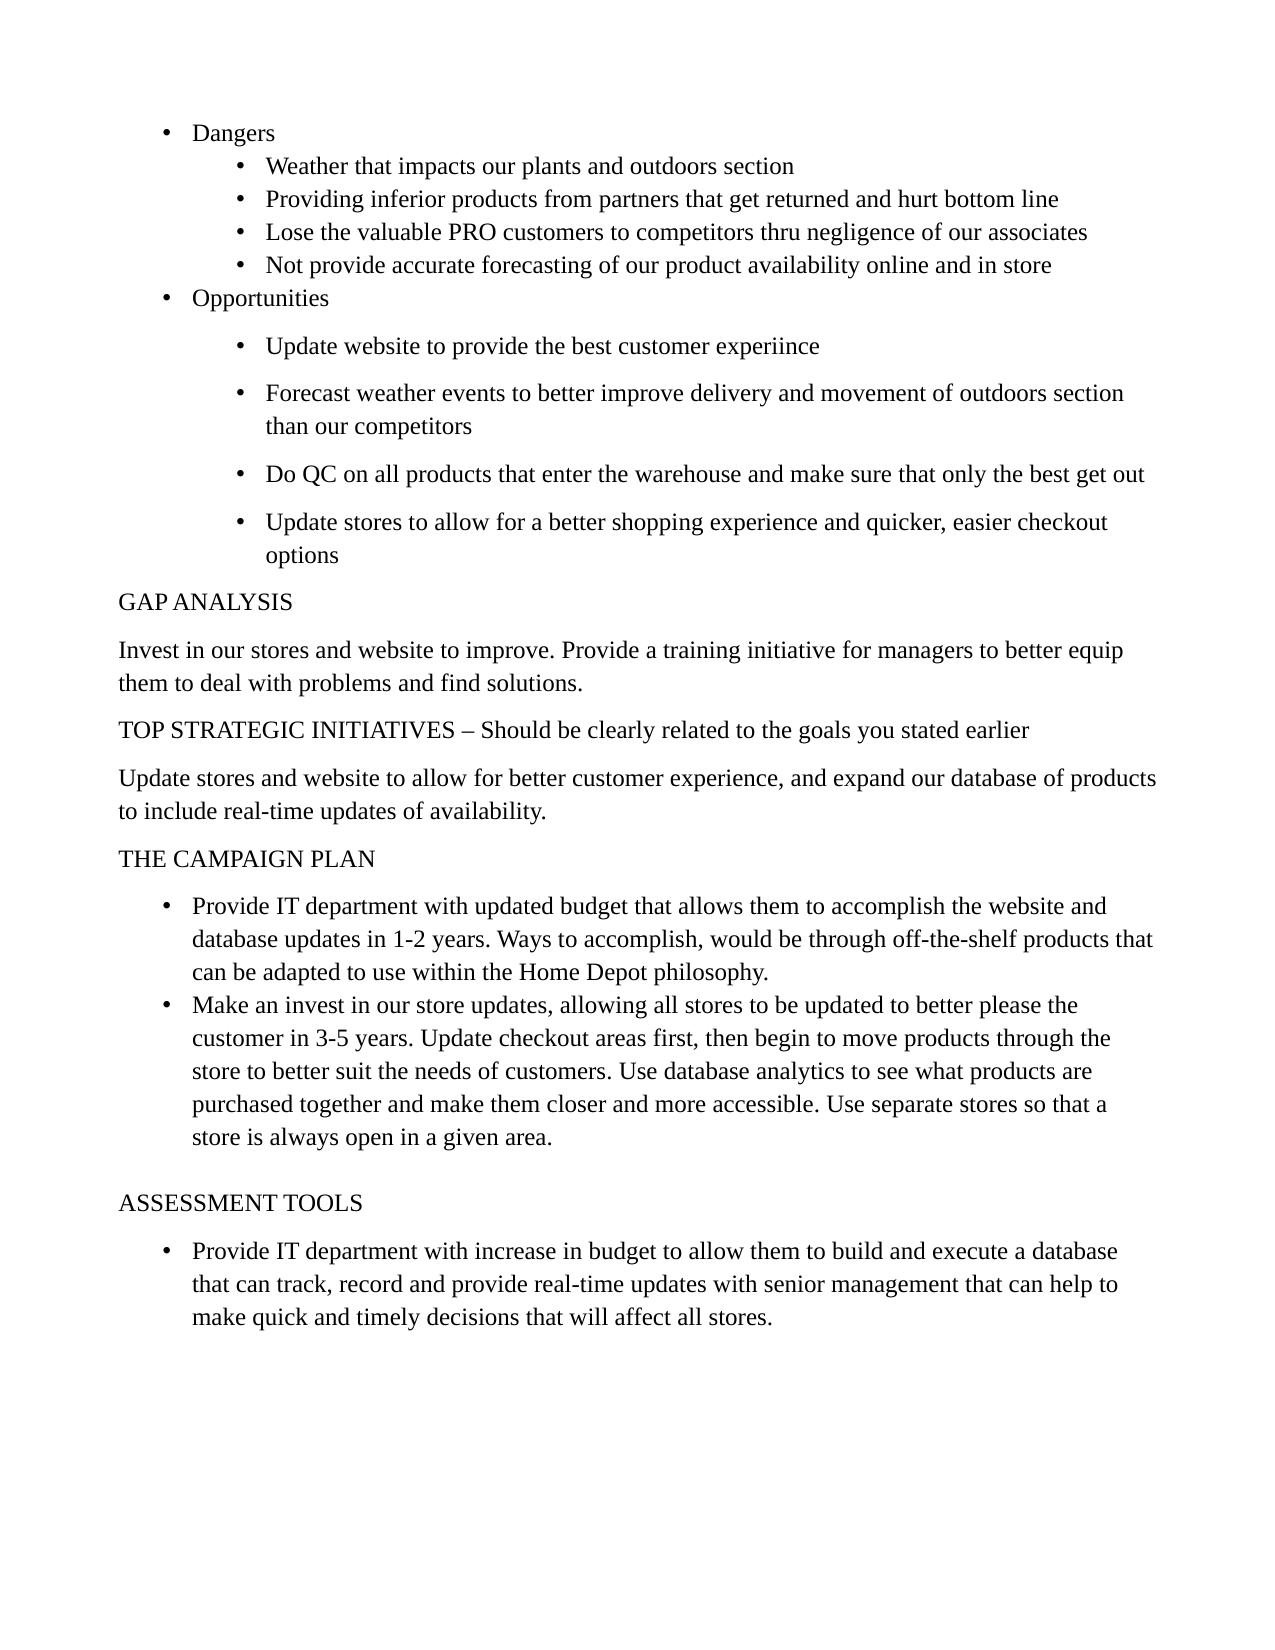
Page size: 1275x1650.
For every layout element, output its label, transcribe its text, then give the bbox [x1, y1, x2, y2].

list Lose the valuable PRO customers to competitors thru negligence of our associates [236, 217, 1157, 246]
list Provide IT department with increase in budget to allow them to build and execute a database that can track, record and provide real-time updates with senior management that can help to make quick and timely decisions that will affect all stores. [162, 1236, 1157, 1331]
list Update website to provide the best customer experiince [236, 331, 1157, 359]
list Make an invest in our store updates, allowing all stores to be updated to better please the customer in 3-5 years. Update checkout areas first, then begin to move products through the store to better suit the needs of customers. Use database analytics to see what products are purchased together and make them closer and more accessible. Use separate stores so that a store is always open in a given area. [162, 990, 1157, 1151]
list Not provide accurate forecasting of our product availability online and in store [236, 250, 1157, 279]
list Provide IT department with updated budget that allows them to accomplish the website and database updates in 1-2 years. Ways to accomplish, would be through off-the-shelf products that can be adapted to use within the Home Depot philosophy. [162, 891, 1157, 986]
text THE CAMPAIGN PLAN [118, 844, 1157, 872]
list Do QC on all products that enter the warehouse and make sure that only the best get out [236, 459, 1157, 488]
list Weather that impacts our plants and outdoors section [236, 151, 1157, 180]
text Invest in our stores and website to improve. Provide a training initiative for managers to better equip them to deal with problems and find solutions. [118, 635, 1157, 697]
list Providing inferior products from partners that get returned and hurt bottom line [236, 184, 1157, 213]
text TOP STRATEGIC INITIATIVES – Should be clearly related to the goals you stated earlier [118, 716, 1157, 744]
text GAP ANALYSIS [118, 587, 1157, 616]
list Opportunities [162, 283, 1157, 312]
list Forecast weather events to better improve delivery and movement of outdoors section than our competitors [236, 378, 1157, 440]
text ASSESSMENT TOOLS [118, 1188, 1157, 1217]
list Update stores to allow for a better shopping experience and quicker, easier checkout options [236, 507, 1157, 568]
text Update stores and website to allow for better customer experience, and expand our database of products to include real-time updates of availability. [118, 763, 1157, 825]
list Dangers [162, 118, 1157, 147]
